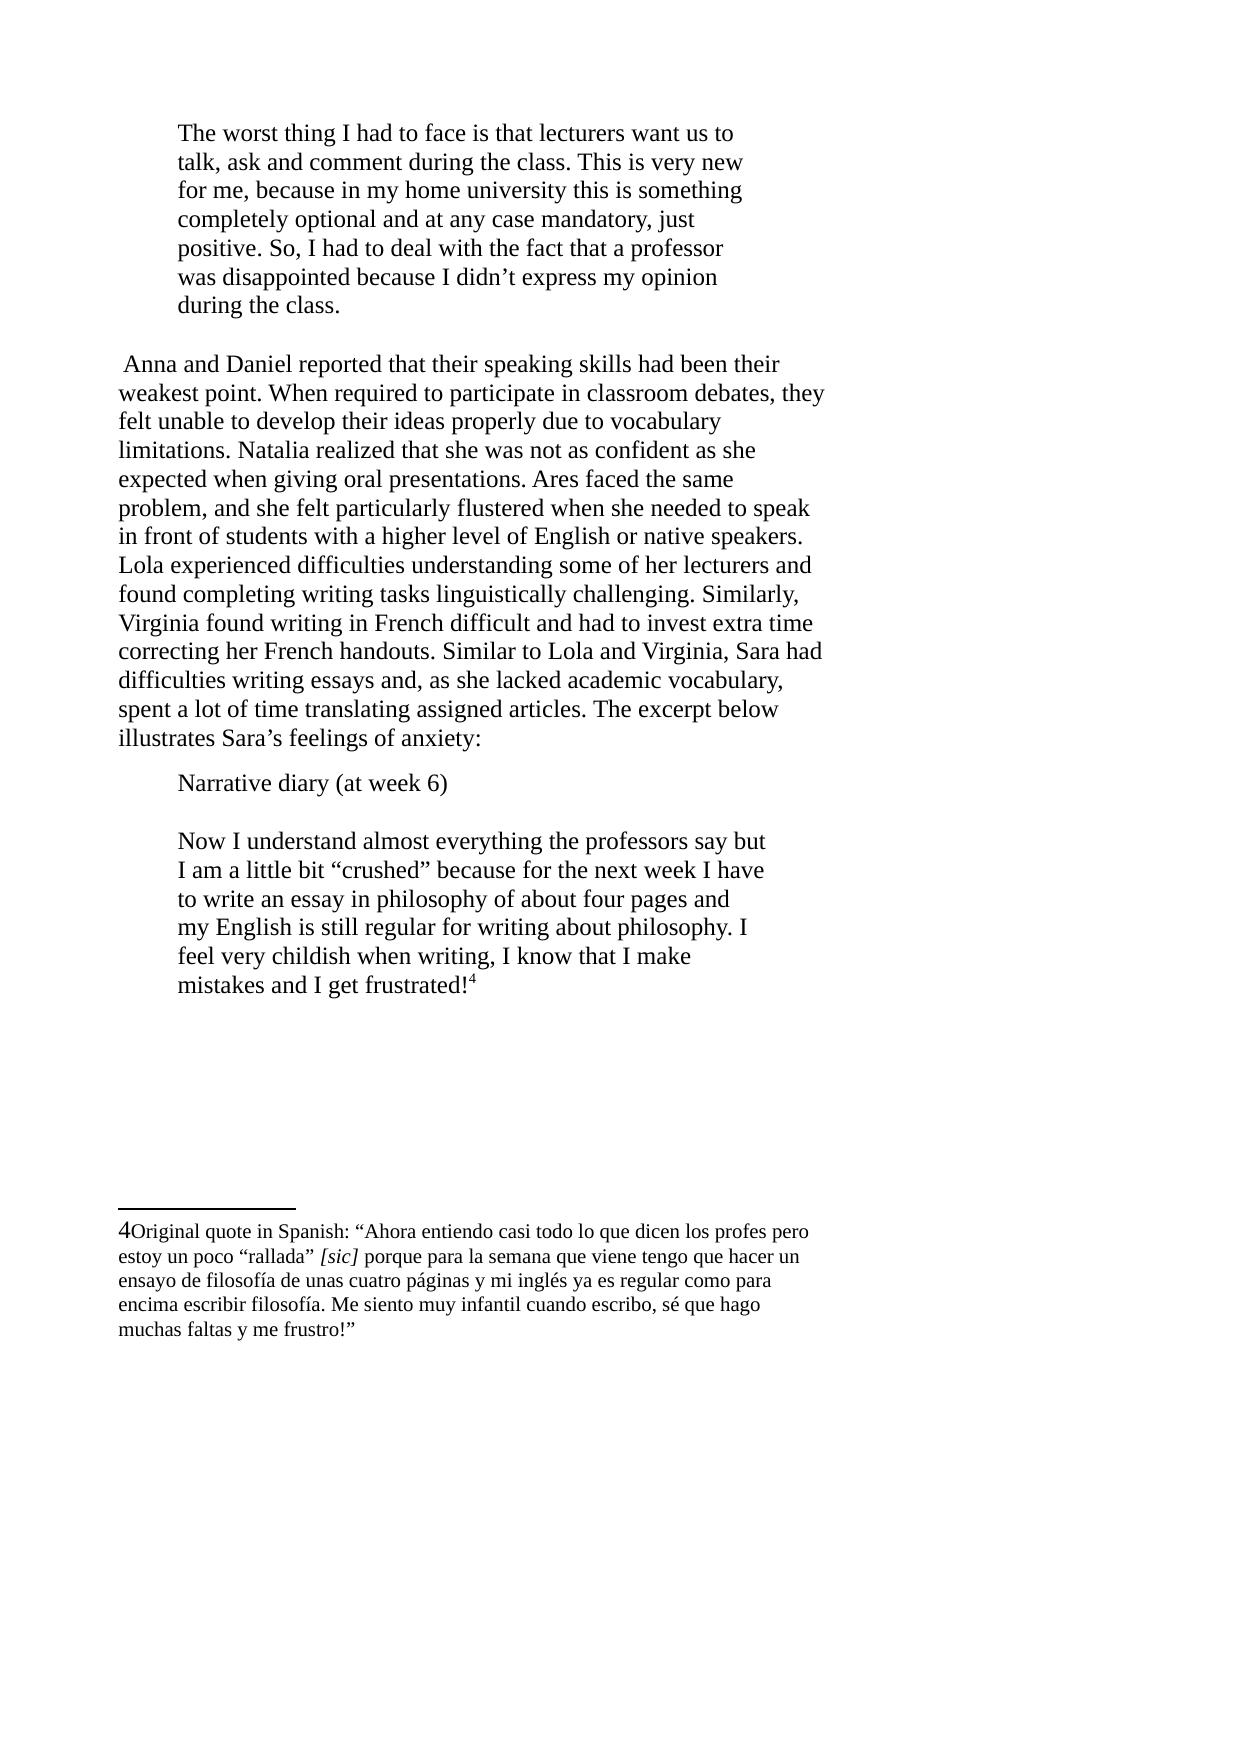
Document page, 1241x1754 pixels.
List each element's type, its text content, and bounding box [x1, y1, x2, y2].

text Now I understand almost everything the professors say but I am a little bit “crushed” because for the next week I have to write an essay in philosophy of about four pages and my English is still regular for writing about philosophy. I feel very childish when writing, I know that I make mistakes and I get frustrated! [177, 826, 768, 999]
text Narrative diary (at week 6) [177, 768, 768, 797]
text The worst thing I had to face is that lecturers want us to talk, ask and comment during the class. This is very new for me, because in my home university this is something completely optional and at any case mandatory, just positive. So, I had to deal with the fact that a professor was disappointed because I didn’t express my opinion during the class. [177, 118, 768, 319]
text Anna and Daniel reported that their speaking skills had been their weakest point. When required to participate in classroom debates, they felt unable to develop their ideas properly due to vocabulary limitations. Natalia realized that she was not as confident as she expected when giving oral presentations. Ares faced the same problem, and she felt particularly flustered when she needed to speak in front of students with a higher level of English or native speakers. Lola experienced difficulties understanding some of her lecturers and found completing writing tasks linguistically challenging. Similarly, Virginia found writing in French difficult and had to invest extra time correcting her French handouts. Similar to Lola and Virginia, Sara had difficulties writing essays and, as she lacked academic vocabulary, spent a lot of time translating assigned articles. The excerpt below illustrates Sara’s feelings of anxiety: [118, 349, 827, 751]
text Original quote in Spanish: “Ahora entiendo casi todo lo que dicen los profes pero estoy un poco “rallada” [sic] porque para la semana que viene tengo que hacer un ensayo de filosofía de unas cuatro páginas y mi inglés ya es regular como para encima escribir filosofía. Me siento muy infantil cuando escribo, sé que hago muchas faltas y me frustro!” [118, 1216, 827, 1341]
